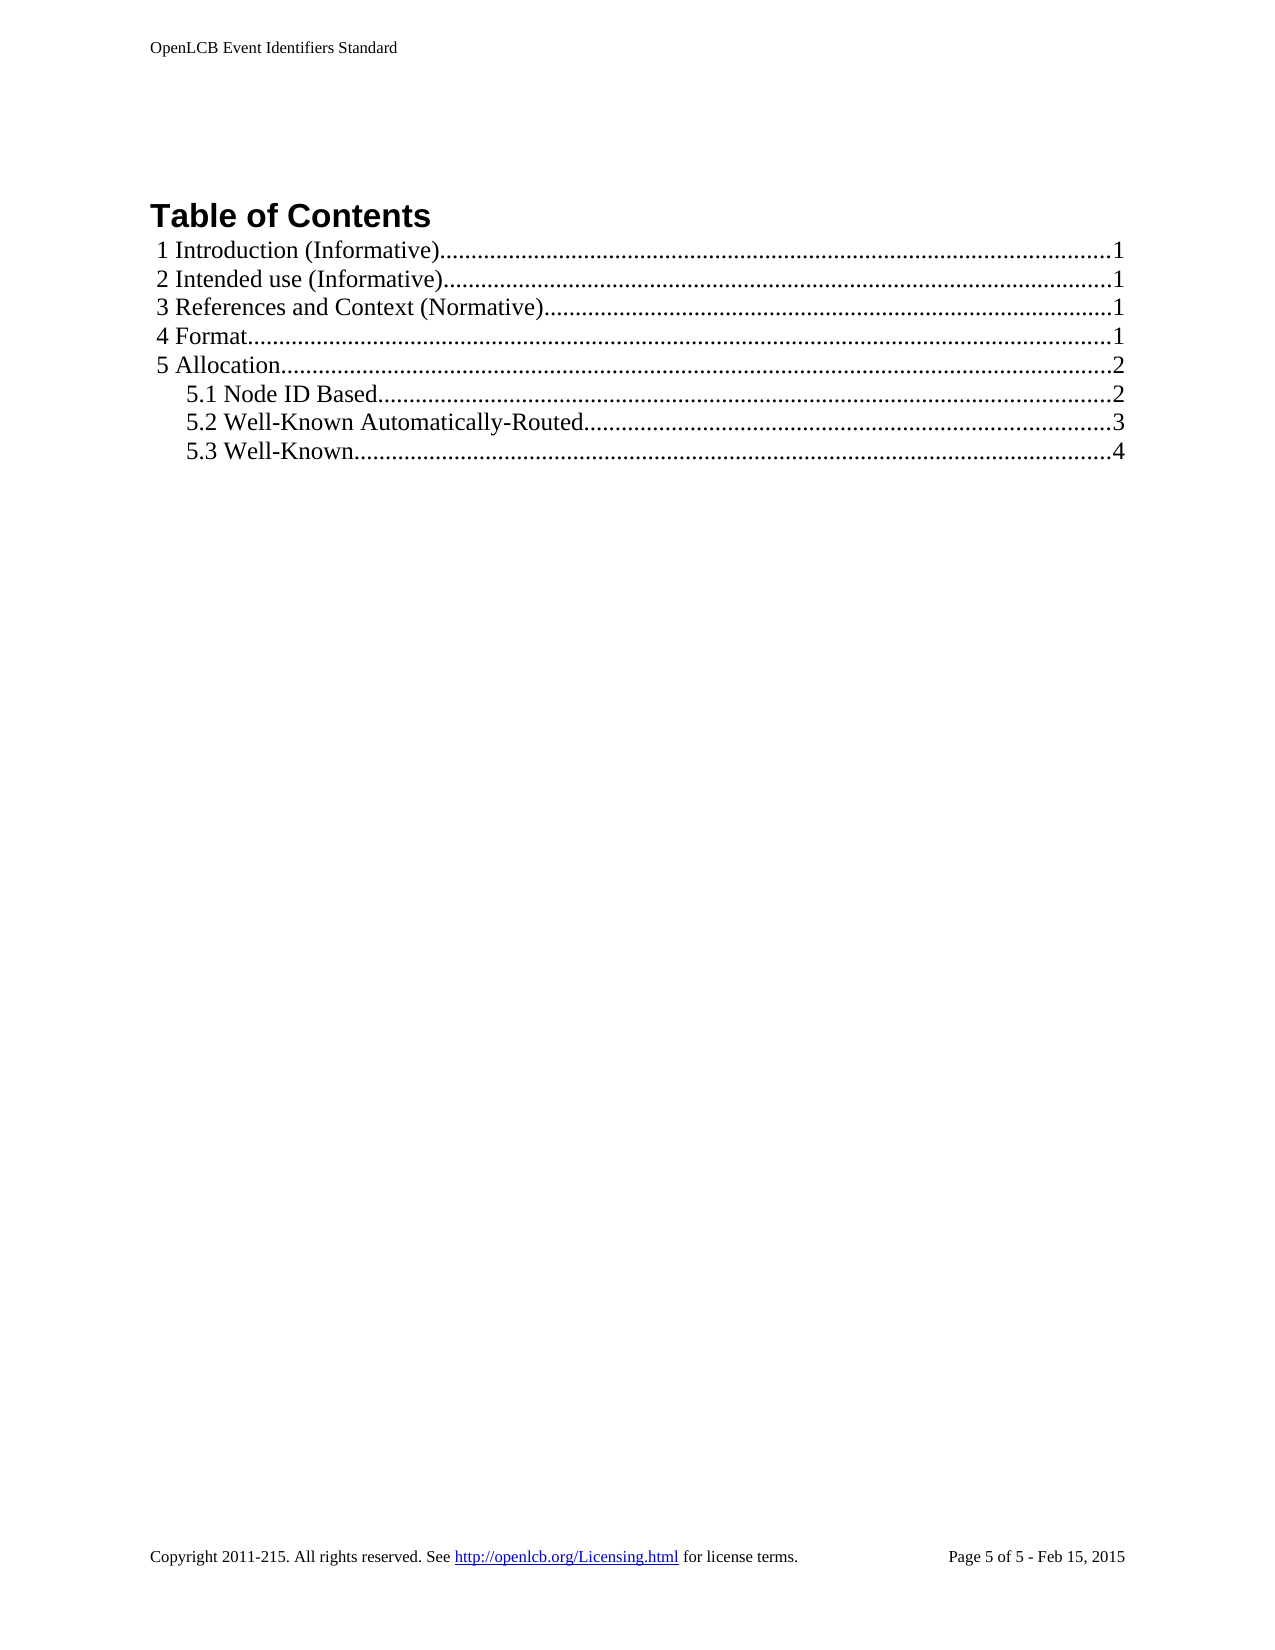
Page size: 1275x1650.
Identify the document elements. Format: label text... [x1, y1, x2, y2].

text 5.1 Node ID Based 2 [179, 379, 1125, 407]
text 5.2 Well-Known Automatically-Routed 3 [179, 407, 1125, 436]
text 5.3 Well-Known 4 [179, 436, 1125, 465]
subtitle Table of Contents [150, 196, 1125, 235]
text 2 Intended use (Informative) 1 [150, 264, 1125, 292]
text 4 Format 1 [150, 321, 1125, 350]
text 5 Allocation 2 [150, 350, 1125, 379]
text 1 Introduction (Informative) 1 [150, 235, 1125, 264]
text 3 References and Context (Normative) 1 [150, 292, 1125, 321]
